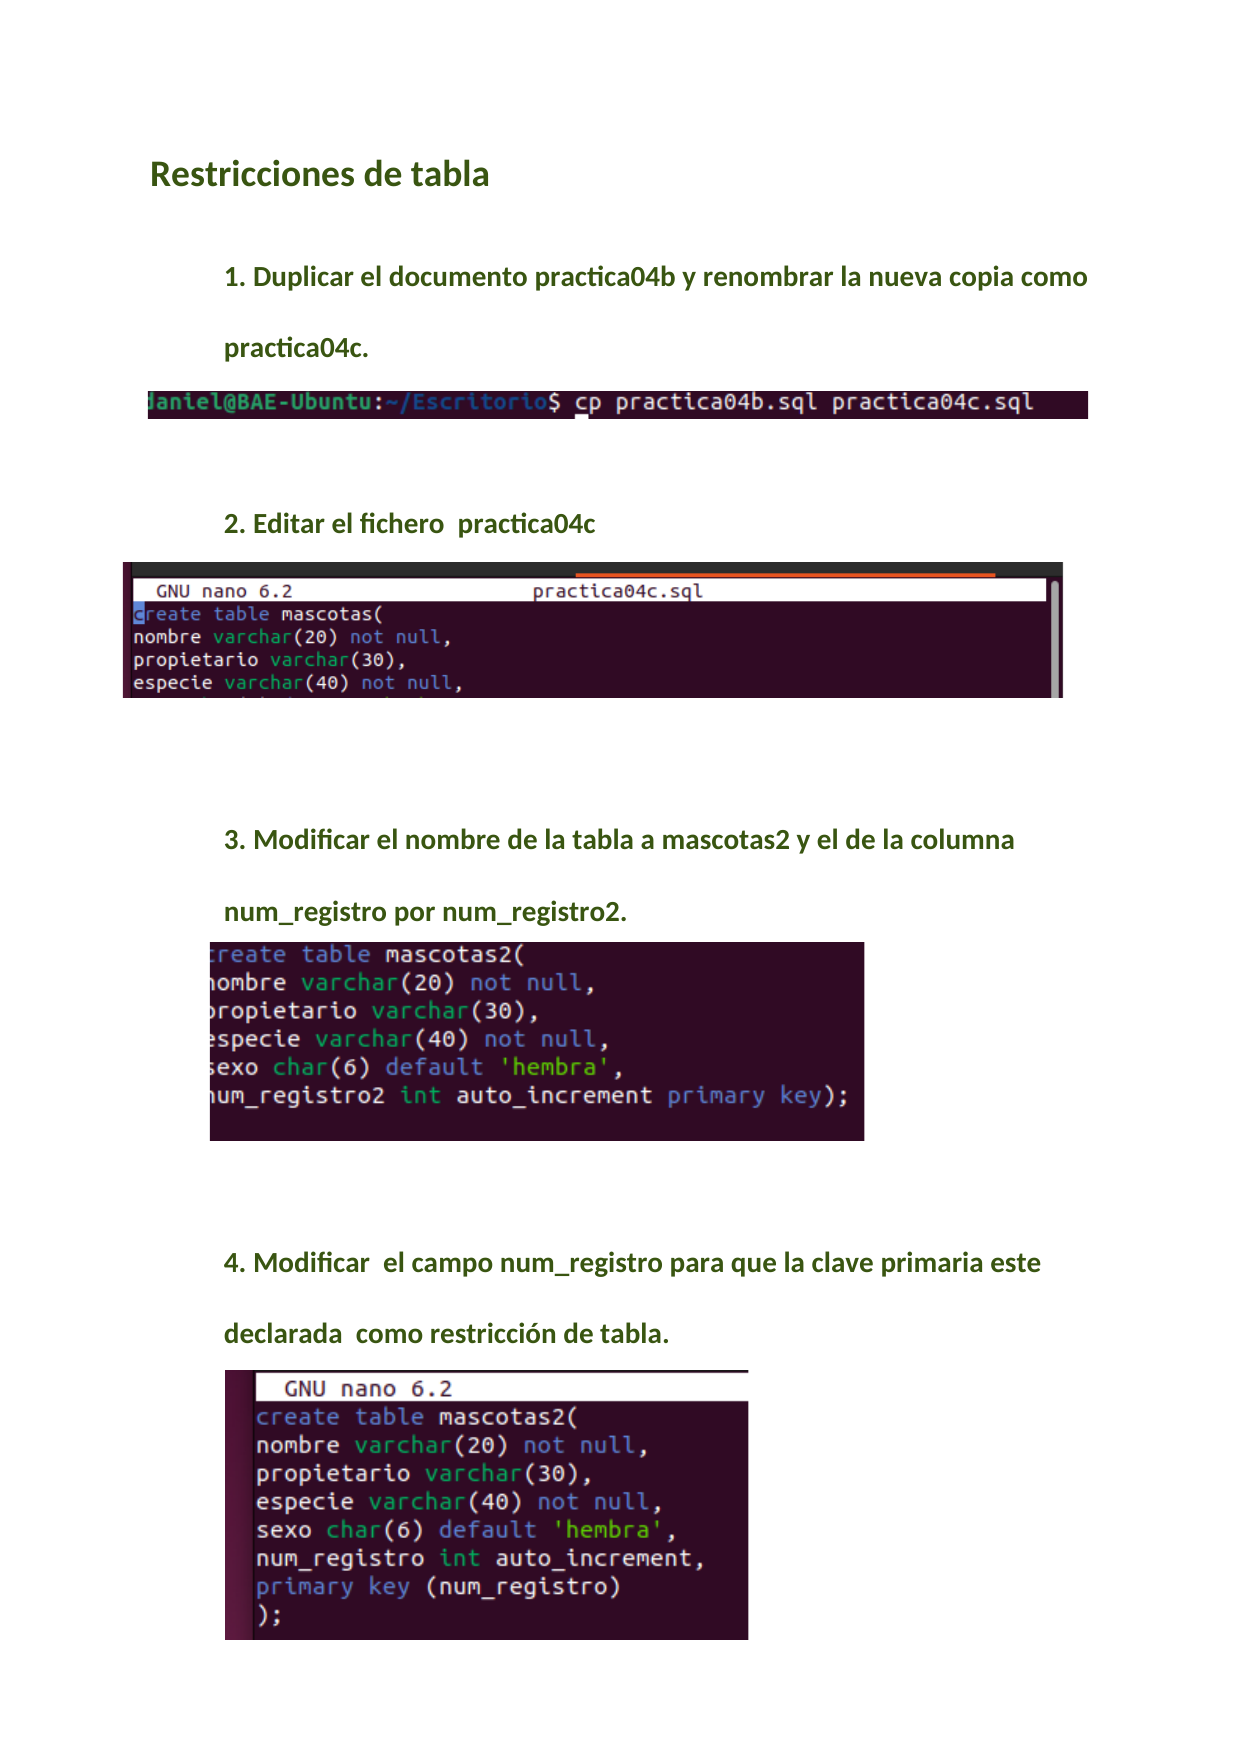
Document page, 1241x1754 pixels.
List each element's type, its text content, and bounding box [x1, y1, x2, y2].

picture [122, 562, 1064, 698]
text 1. Duplicar el documento practica04b y renombrar la nueva copia como practica04c. [224, 258, 1090, 365]
picture [209, 942, 865, 1141]
picture [147, 391, 1089, 419]
picture [225, 1370, 749, 1640]
text Restricciones de tabla [150, 150, 1090, 196]
text 4. Modificar el campo num_registro para que la clave primaria este declarada como restricción de tabla. [224, 1244, 1090, 1351]
text 3. Modificar el nombre de la tabla a mascotas2 y el de la columna num_registro por num_registro2. [224, 821, 1090, 928]
text 2. Editar el fichero practica04c [224, 505, 1090, 541]
